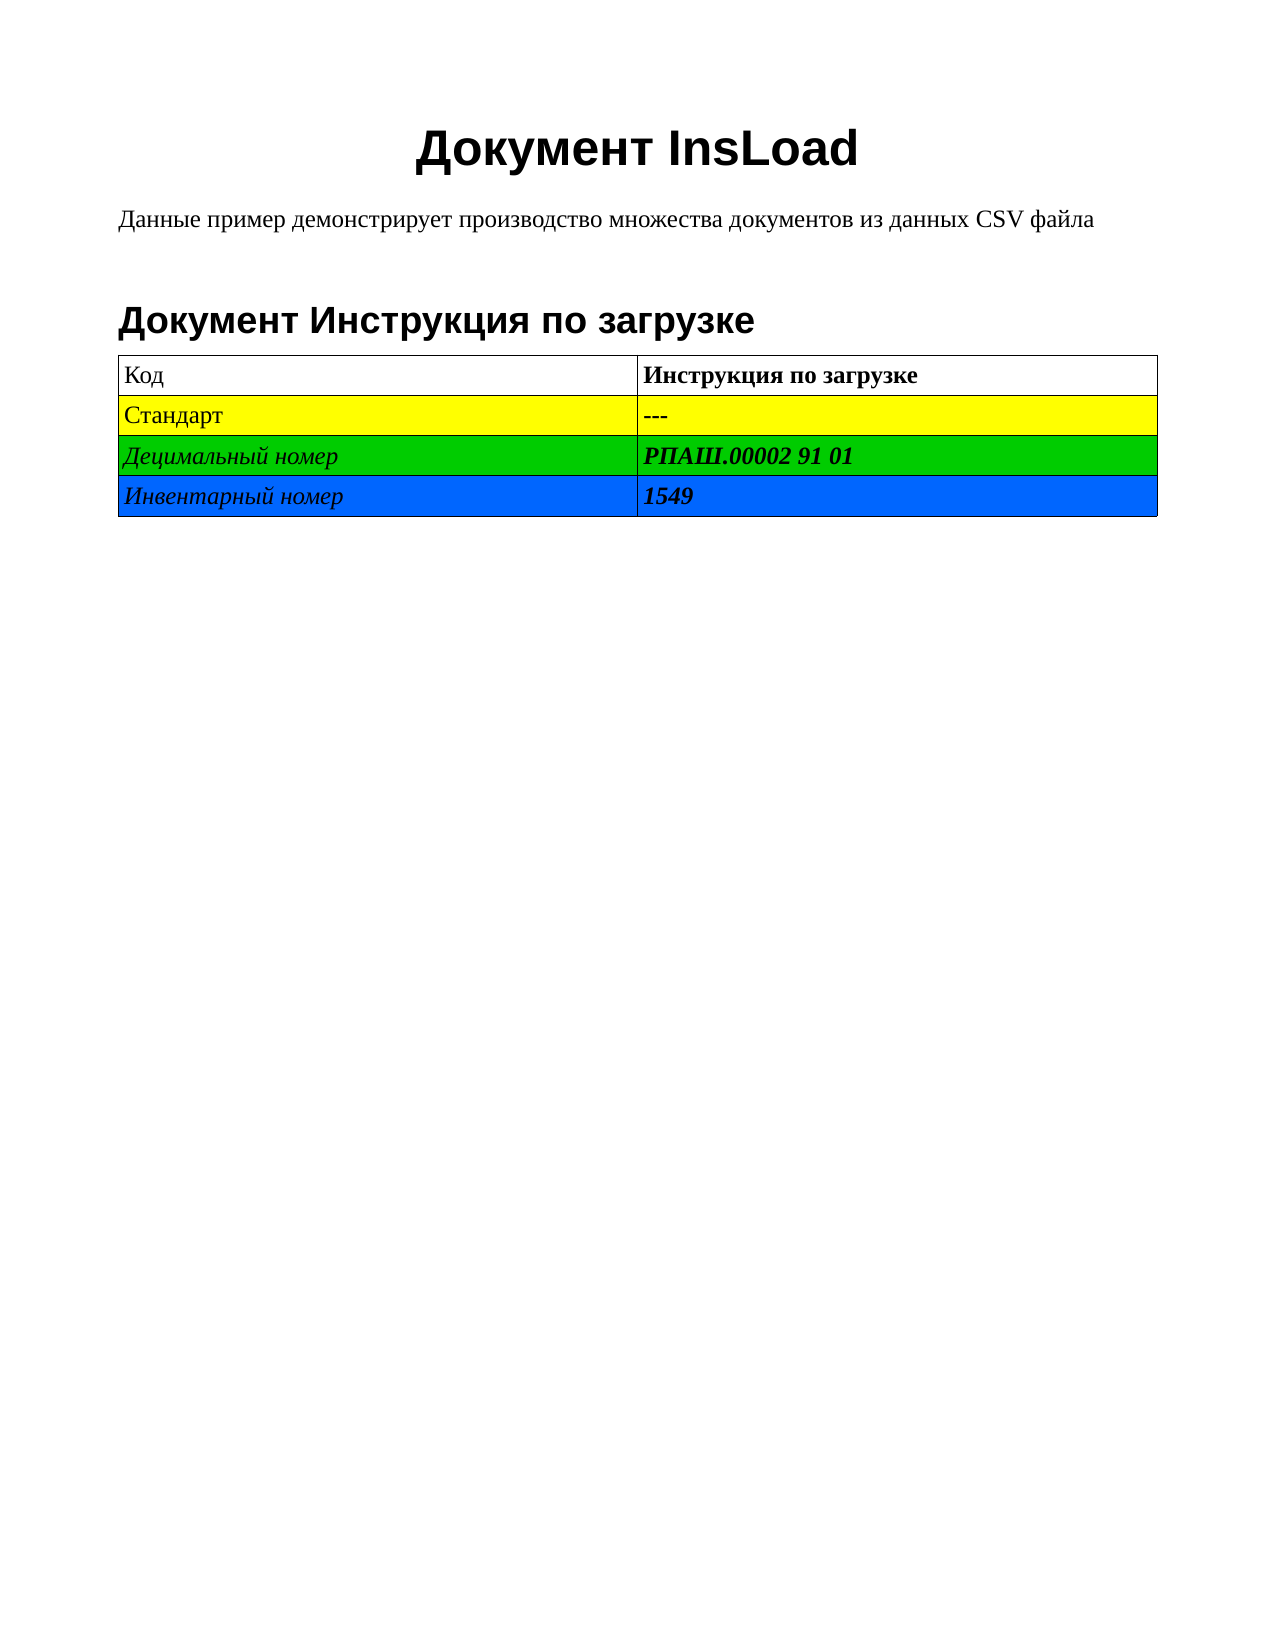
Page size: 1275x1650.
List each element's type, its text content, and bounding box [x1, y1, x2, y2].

table_cell 1549 [638, 476, 1157, 516]
table_cell --- [638, 396, 1157, 435]
table_cell Инвентарный номер [119, 476, 637, 516]
subtitle Документ InsLoad [118, 118, 1157, 176]
table_cell РПАШ.00002 91 01 [638, 436, 1157, 475]
table_header Код [119, 356, 637, 395]
text Данные пример демонстрирует производство множества документов из данных CSV файла [118, 204, 1157, 233]
table_cell Децимальный номер [119, 436, 637, 475]
table_cell Стандарт [119, 396, 637, 435]
table_header Инструкция по загрузке [638, 356, 1157, 395]
subtitle Документ Инструкция по загрузке [118, 298, 1157, 342]
